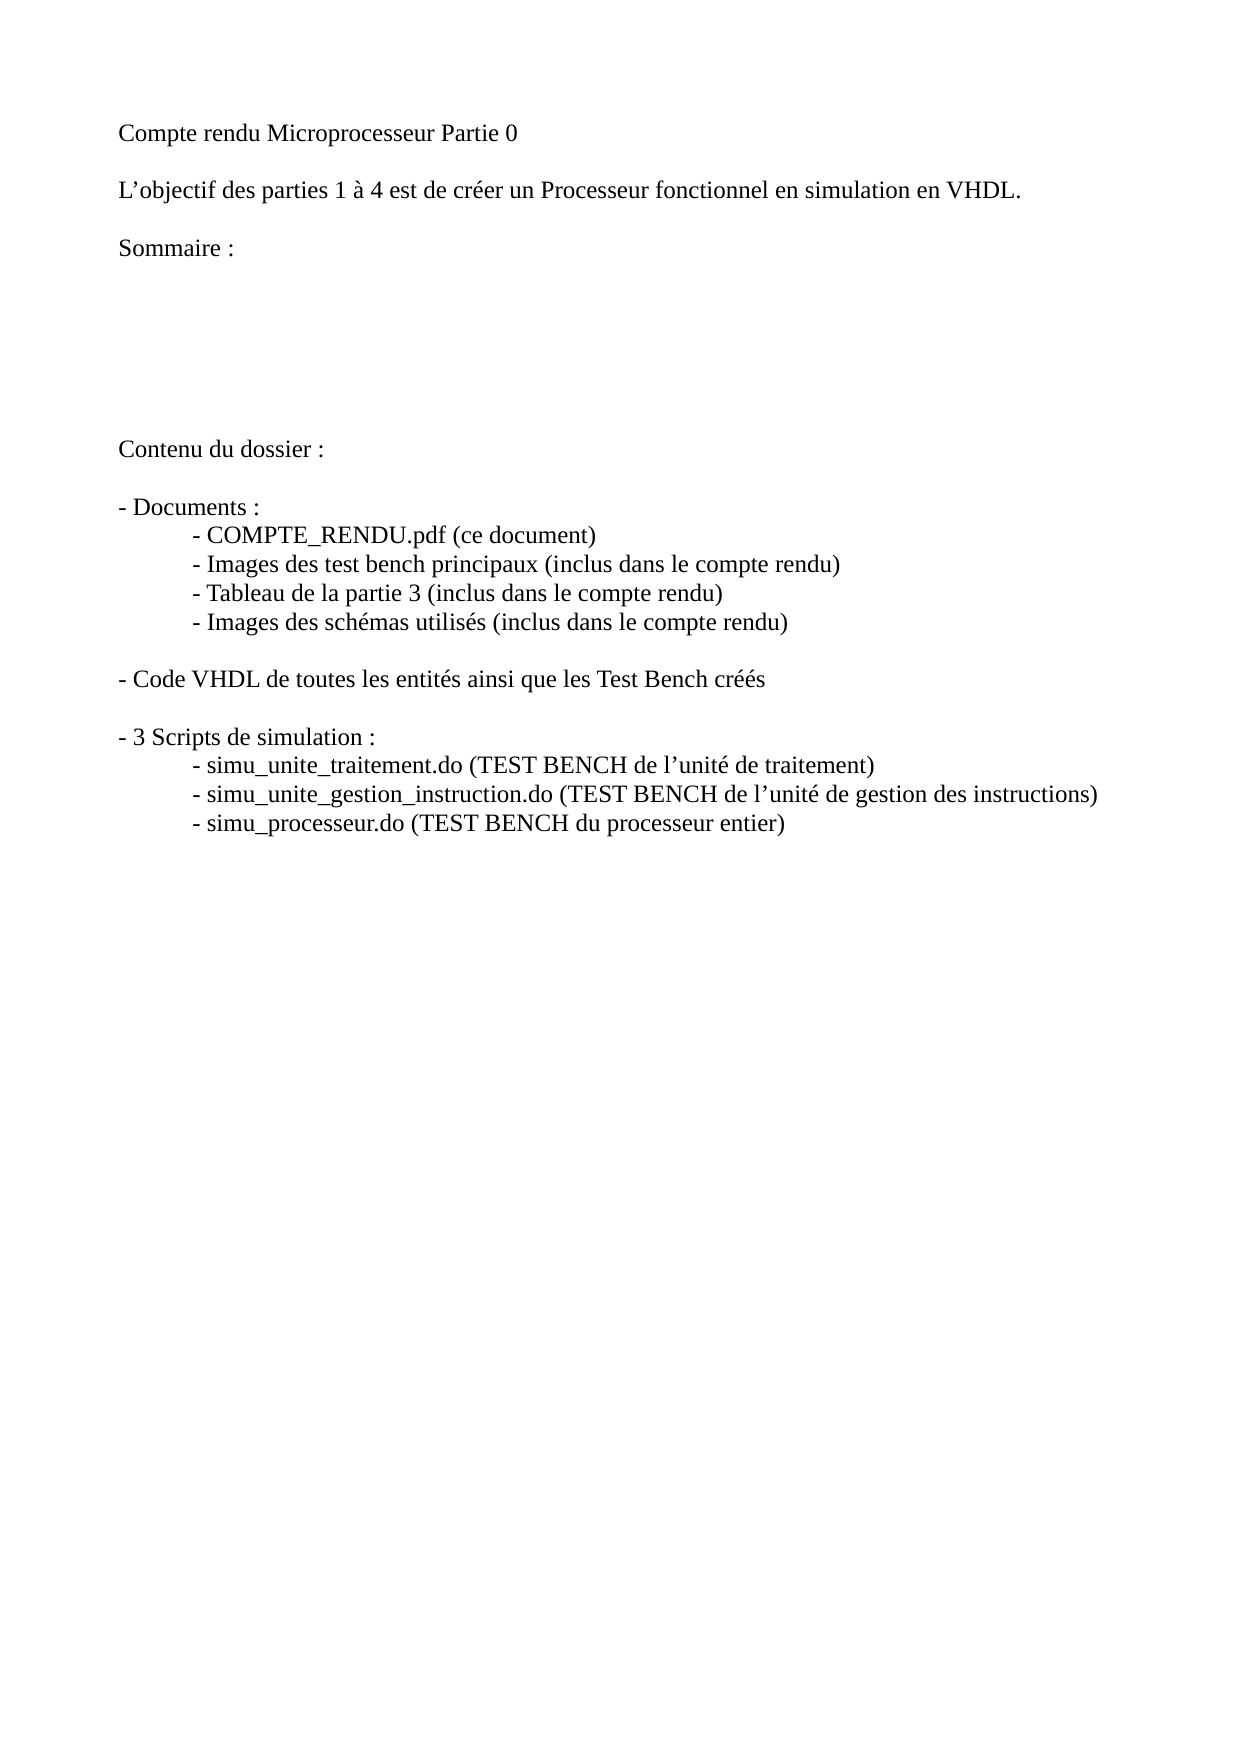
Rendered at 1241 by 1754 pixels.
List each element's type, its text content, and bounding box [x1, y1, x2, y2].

text Contenu du dossier : [118, 434, 1122, 463]
text Sommaire : [118, 233, 1122, 262]
text - Tableau de la partie 3 (inclus dans le compte rendu) [118, 578, 1122, 607]
text - simu_unite_gestion_instruction.do (TEST BENCH de l’unité de gestion des instructions) [118, 779, 1122, 808]
text - Images des test bench principaux (inclus dans le compte rendu) [118, 549, 1122, 578]
text L’objectif des parties 1 à 4 est de créer un Processeur fonctionnel en simulation en VHDL. [118, 176, 1122, 204]
text - simu_processeur.do (TEST BENCH du processeur entier) [118, 808, 1122, 837]
text - Images des schémas utilisés (inclus dans le compte rendu) [118, 607, 1122, 636]
text - Documents : [118, 492, 1122, 521]
text - 3 Scripts de simulation : [118, 722, 1122, 751]
text - simu_unite_traitement.do (TEST BENCH de l’unité de traitement) [118, 751, 1122, 779]
text Compte rendu Microprocesseur Partie 0 [118, 118, 1122, 147]
text - Code VHDL de toutes les entités ainsi que les Test Bench créés [118, 664, 1122, 693]
text - COMPTE_RENDU.pdf (ce document) [118, 521, 1122, 549]
